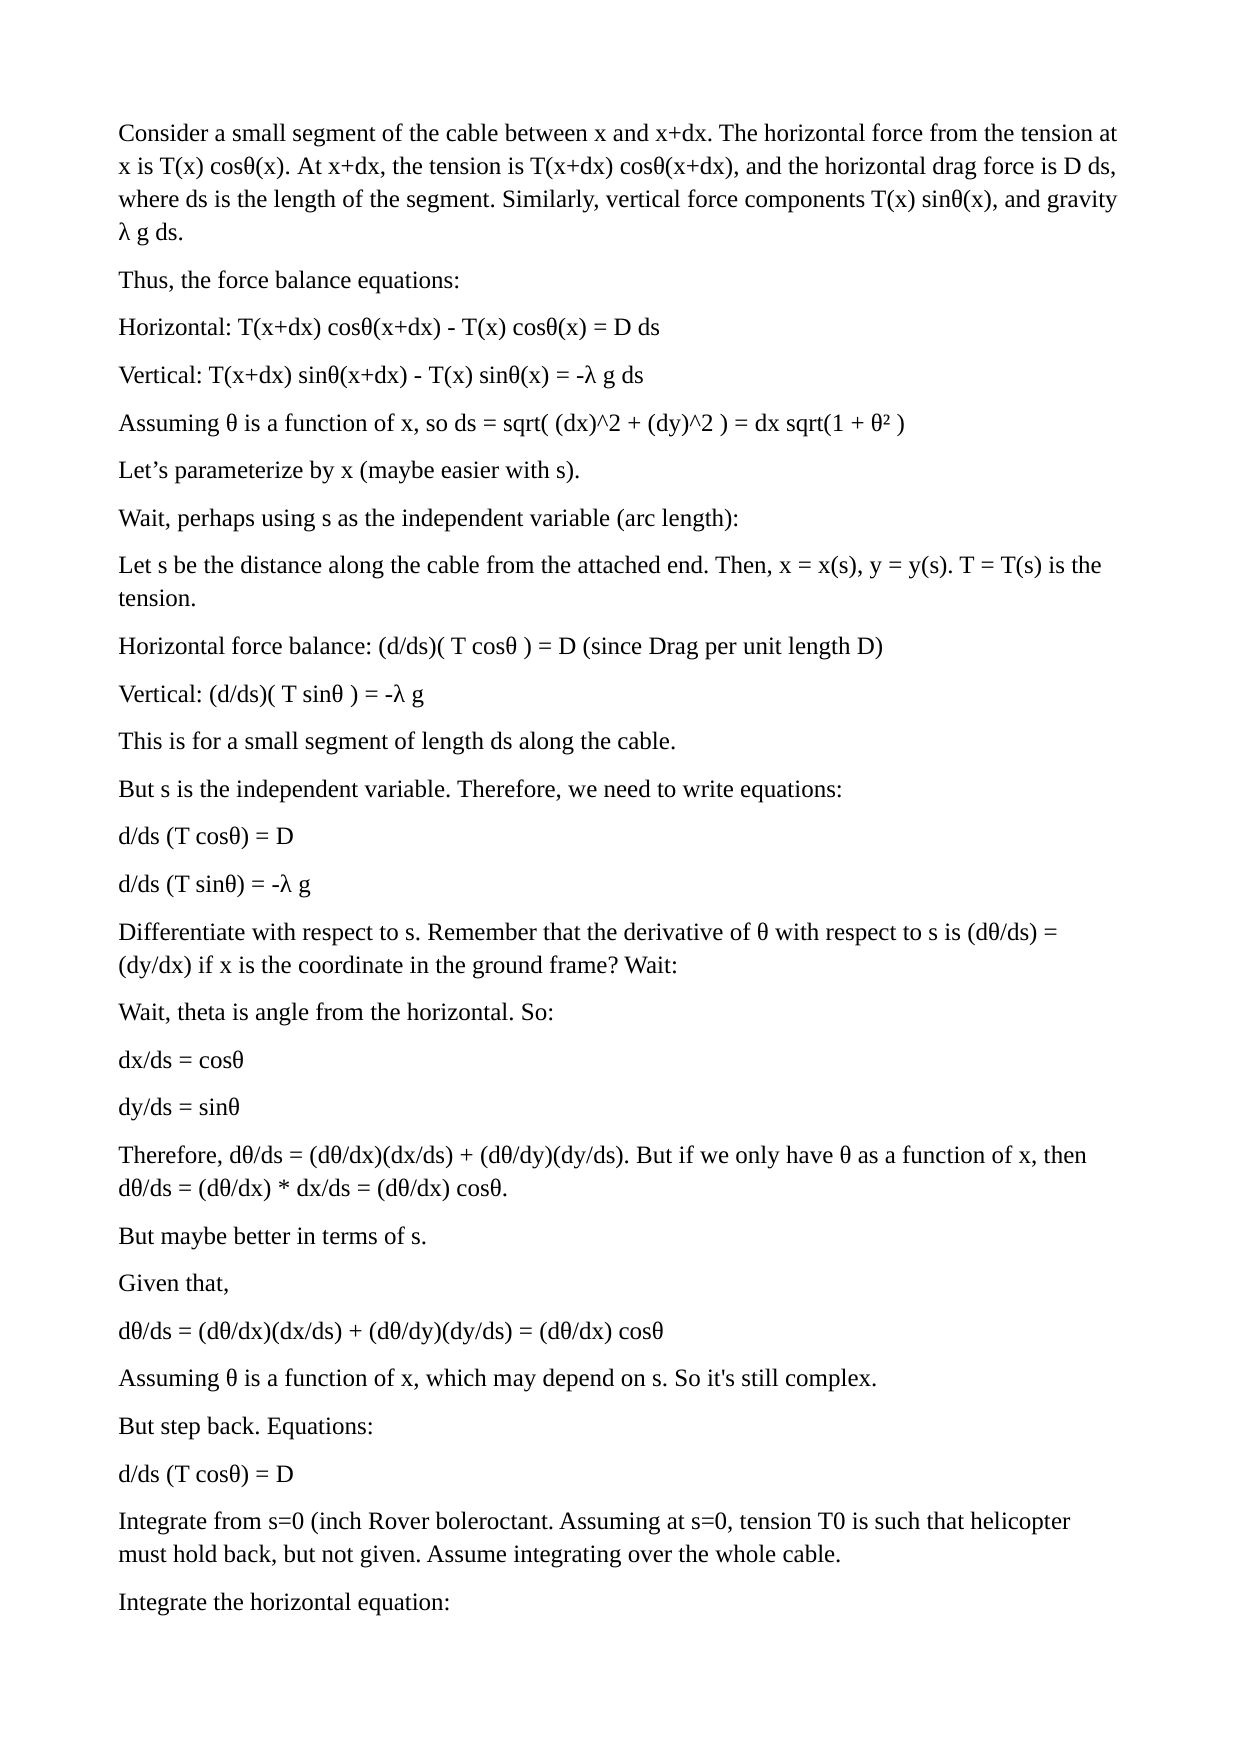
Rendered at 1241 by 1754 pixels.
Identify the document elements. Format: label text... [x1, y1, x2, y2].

text But s is the independent variable. Therefore, we need to write equations: [118, 774, 1122, 803]
text This is for a small segment of length ds along the cable. [118, 726, 1122, 755]
text dy/ds = sinθ [118, 1092, 1122, 1121]
text Given that, [118, 1268, 1122, 1297]
text Vertical: (d/ds)( T sinθ ) = -λ g [118, 679, 1122, 707]
text d/ds (T cosθ) = D [118, 821, 1122, 850]
text dx/ds = cosθ [118, 1045, 1122, 1074]
text Thus, the force balance equations: [118, 265, 1122, 293]
text Let’s parameterize by x (maybe easier with s). [118, 455, 1122, 484]
text But maybe better in terms of s. [118, 1221, 1122, 1249]
text But step back. Equations: [118, 1411, 1122, 1440]
text Integrate from s=0 (inch Rover boleroctant. Assuming at s=0, tension T0 is such that helicopter must hold back, but not given. Assume integrating over the whole cable. [118, 1506, 1122, 1568]
text Therefore, dθ/ds = (dθ/dx)(dx/ds) + (dθ/dy)(dy/ds). But if we only have θ as a function of x, then dθ/ds = (dθ/dx) * dx/ds = (dθ/dx) cosθ. [118, 1140, 1122, 1202]
text d/ds (T sinθ) = -λ g [118, 869, 1122, 898]
text Horizontal force balance: (d/ds)( T cosθ ) = D (since Drag per unit length D) [118, 631, 1122, 660]
text Vertical: T(x+dx) sinθ(x+dx) - T(x) sinθ(x) = -λ g ds [118, 360, 1122, 389]
text d/ds (T cosθ) = D [118, 1459, 1122, 1487]
text Consider a small segment of the cable between x and x+dx. The horizontal force from the tension at x is T(x) cosθ(x). At x+dx, the tension is T(x+dx) cosθ(x+dx), and the horizontal drag force is D ds, where ds is the length of the segment. Similarly, vertical force components T(x) sinθ(x), and gravity λ g ds. [118, 118, 1122, 246]
text Differentiate with respect to s. Remember that the derivative of θ with respect to s is (dθ/ds) = (dy/dx) if x is the coordinate in the ground frame? Wait: [118, 917, 1122, 978]
text Horizontal: T(x+dx) cosθ(x+dx) - T(x) cosθ(x) = D ds [118, 312, 1122, 341]
text Assuming θ is a function of x, so ds = sqrt( (dx)^2 + (dy)^2 ) = dx sqrt(1 + θ² ) [118, 408, 1122, 436]
text Integrate the horizontal equation: [118, 1587, 1122, 1616]
text Wait, perhaps using s as the independent variable (arc length): [118, 503, 1122, 532]
text dθ/ds = (dθ/dx)(dx/ds) + (dθ/dy)(dy/ds) = (dθ/dx) cosθ [118, 1316, 1122, 1345]
text Let s be the distance along the cable from the attached end. Then, x = x(s), y = y(s). T = T(s) is the tension. [118, 550, 1122, 612]
text Assuming θ is a function of x, which may depend on s. So it's still complex. [118, 1363, 1122, 1392]
text Wait, theta is angle from the horizontal. So: [118, 997, 1122, 1026]
